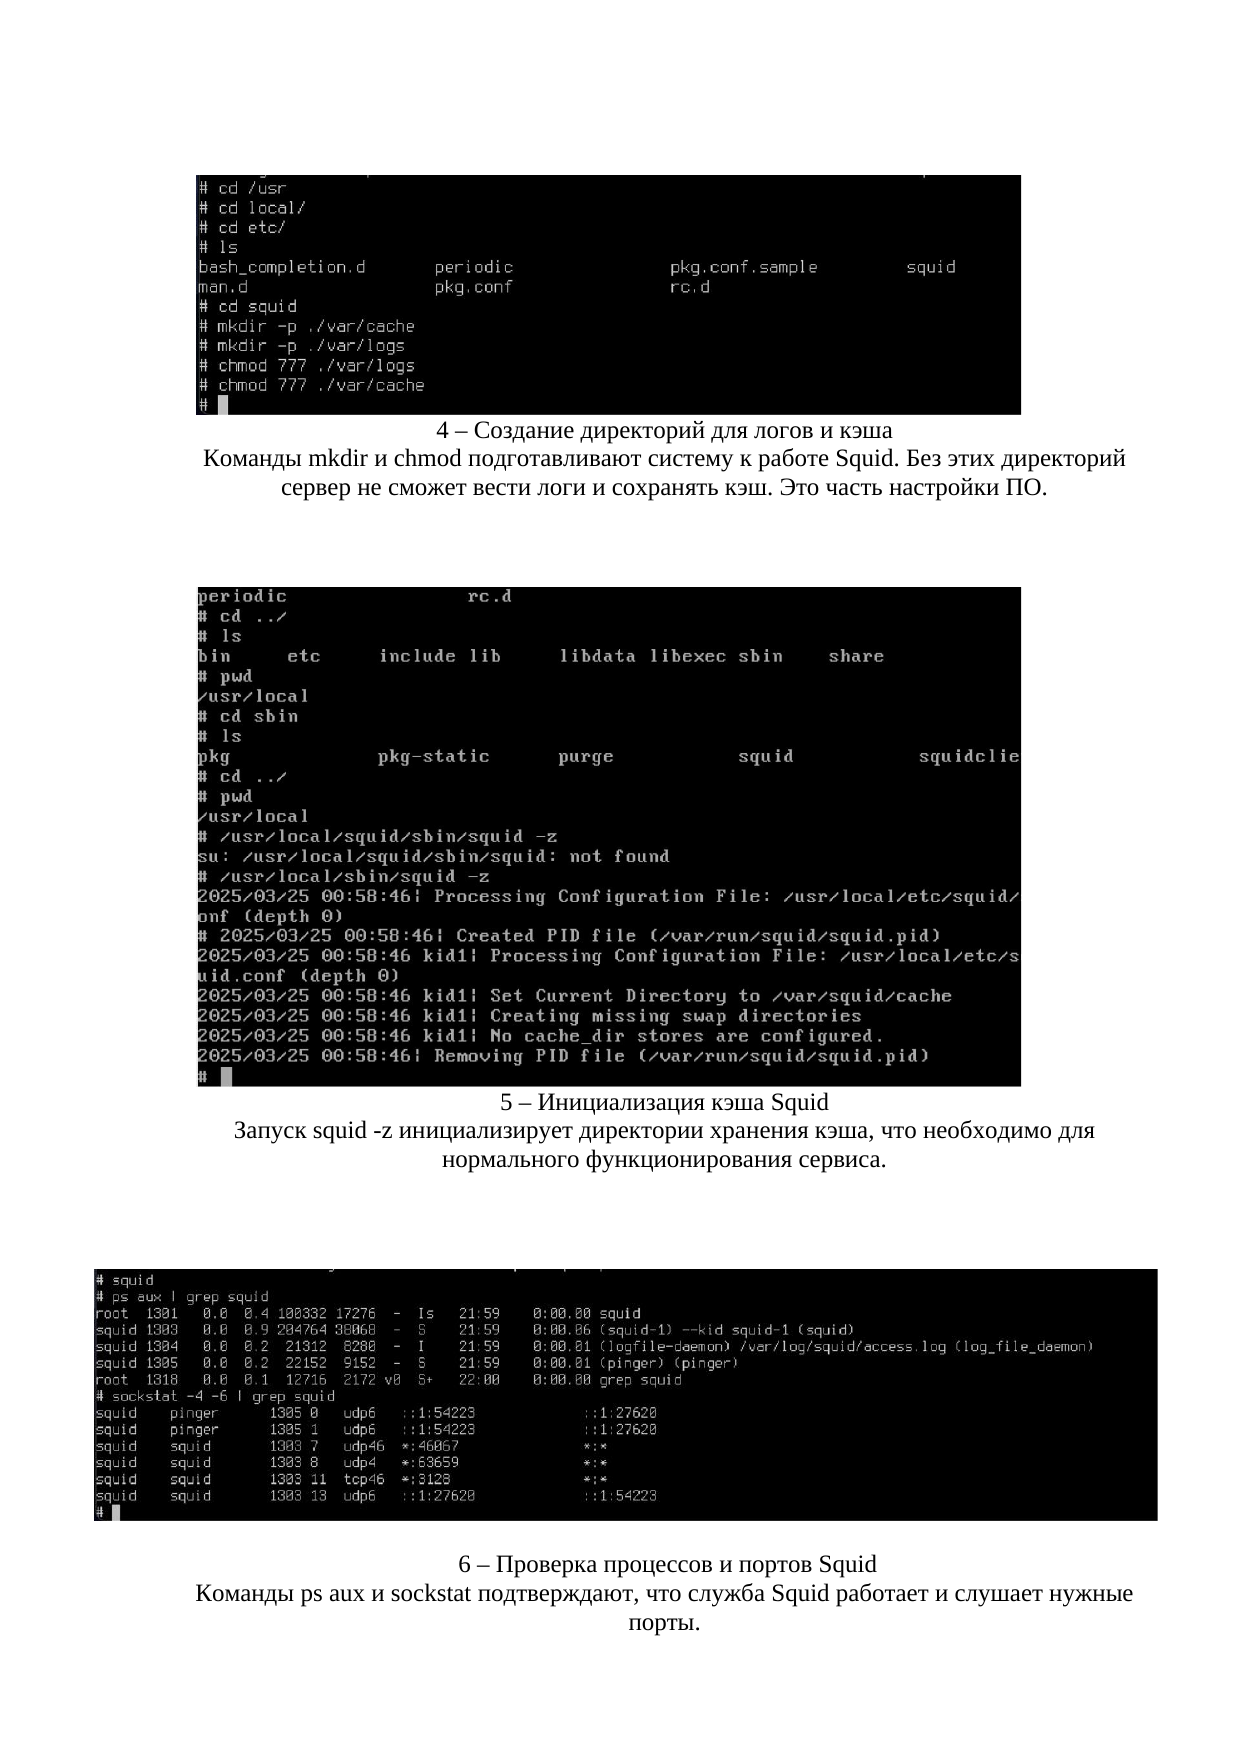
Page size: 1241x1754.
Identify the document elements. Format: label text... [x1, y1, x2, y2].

picture [196, 587, 1022, 1087]
text 5 – Инициализация кэша Squid Запуск squid -z инициализирует директории хранения кэша, что необходимо для нормального функционирования сервиса. [177, 1087, 1152, 1173]
text 6 – Проверка процессов и портов Squid Команды ps aux и sockstat подтверждают, что служба Squid работает и слушает нужные порты. [177, 1549, 1152, 1636]
picture [94, 1269, 1158, 1521]
picture [196, 175, 1022, 415]
text 4 – Создание директорий для логов и кэша Команды mkdir и chmod подготавливают систему к работе Squid. Без этих директорий сервер не сможет вести логи и сохранять кэш. Это часть настройки ПО. [177, 415, 1152, 501]
